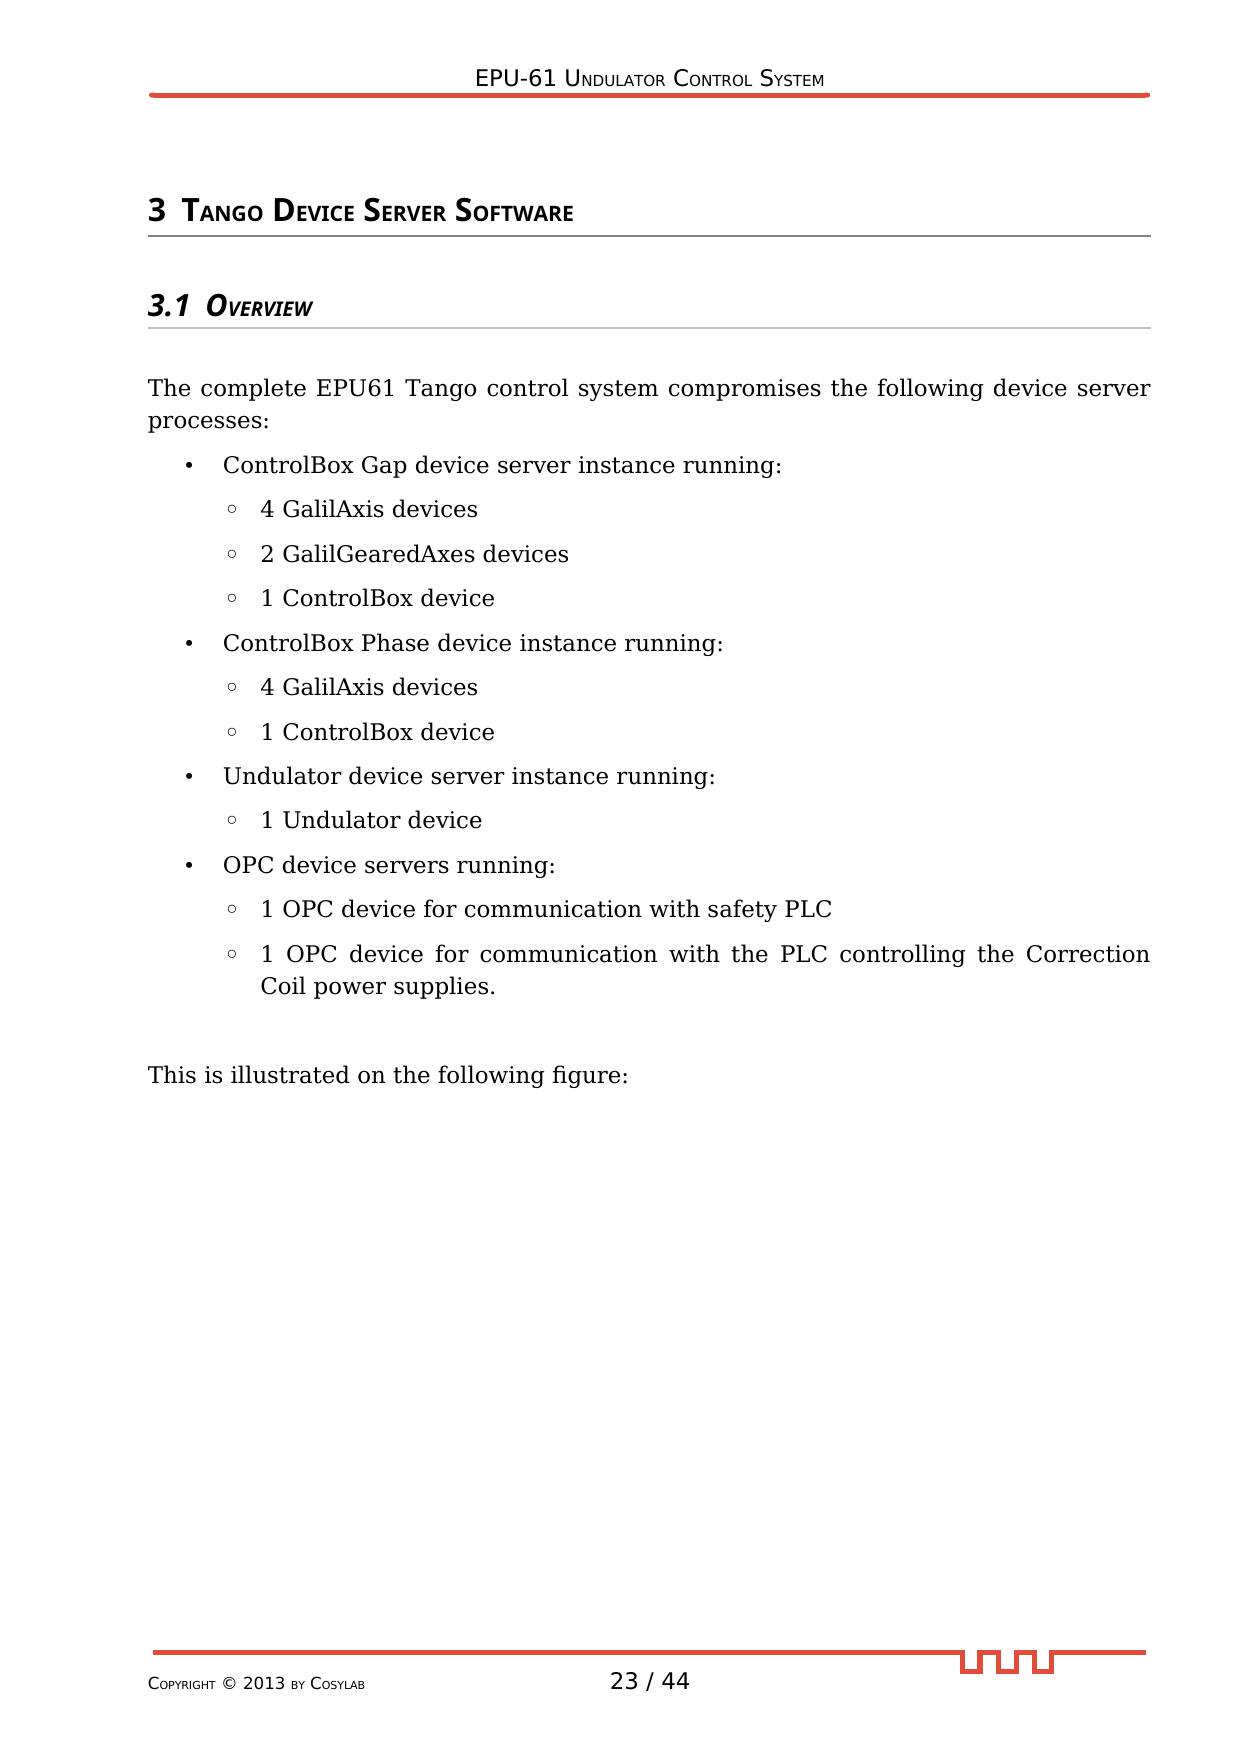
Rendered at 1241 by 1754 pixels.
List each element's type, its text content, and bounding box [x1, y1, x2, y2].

list 1 OPC device for communication with safety PLC [223, 897, 1151, 923]
list 1 ControlBox device [223, 585, 1151, 612]
list 1 ControlBox device [223, 719, 1151, 745]
list 1 Undulator device [223, 808, 1151, 834]
text This is illustrated on the following figure: [148, 1062, 1151, 1089]
list 4 GalilAxis devices [223, 674, 1151, 701]
list ControlBox Phase device instance running: [185, 630, 1151, 656]
list Undulator device server instance running: [185, 763, 1151, 790]
list 2 GalilGearedAxes devices [223, 541, 1151, 567]
list 1 OPC device for communication with the PLC controlling the Correction Coil power supplies. [223, 941, 1151, 1000]
list 4 GalilAxis devices [223, 496, 1151, 523]
list ControlBox Gap device server instance running: [185, 452, 1151, 478]
subtitle Tango Device Server Software [148, 187, 1151, 235]
text The complete EPU61 Tango control system compromises the following device server processes: [148, 375, 1151, 434]
subtitle Overview [148, 284, 1151, 327]
list OPC device servers running: [185, 852, 1151, 879]
